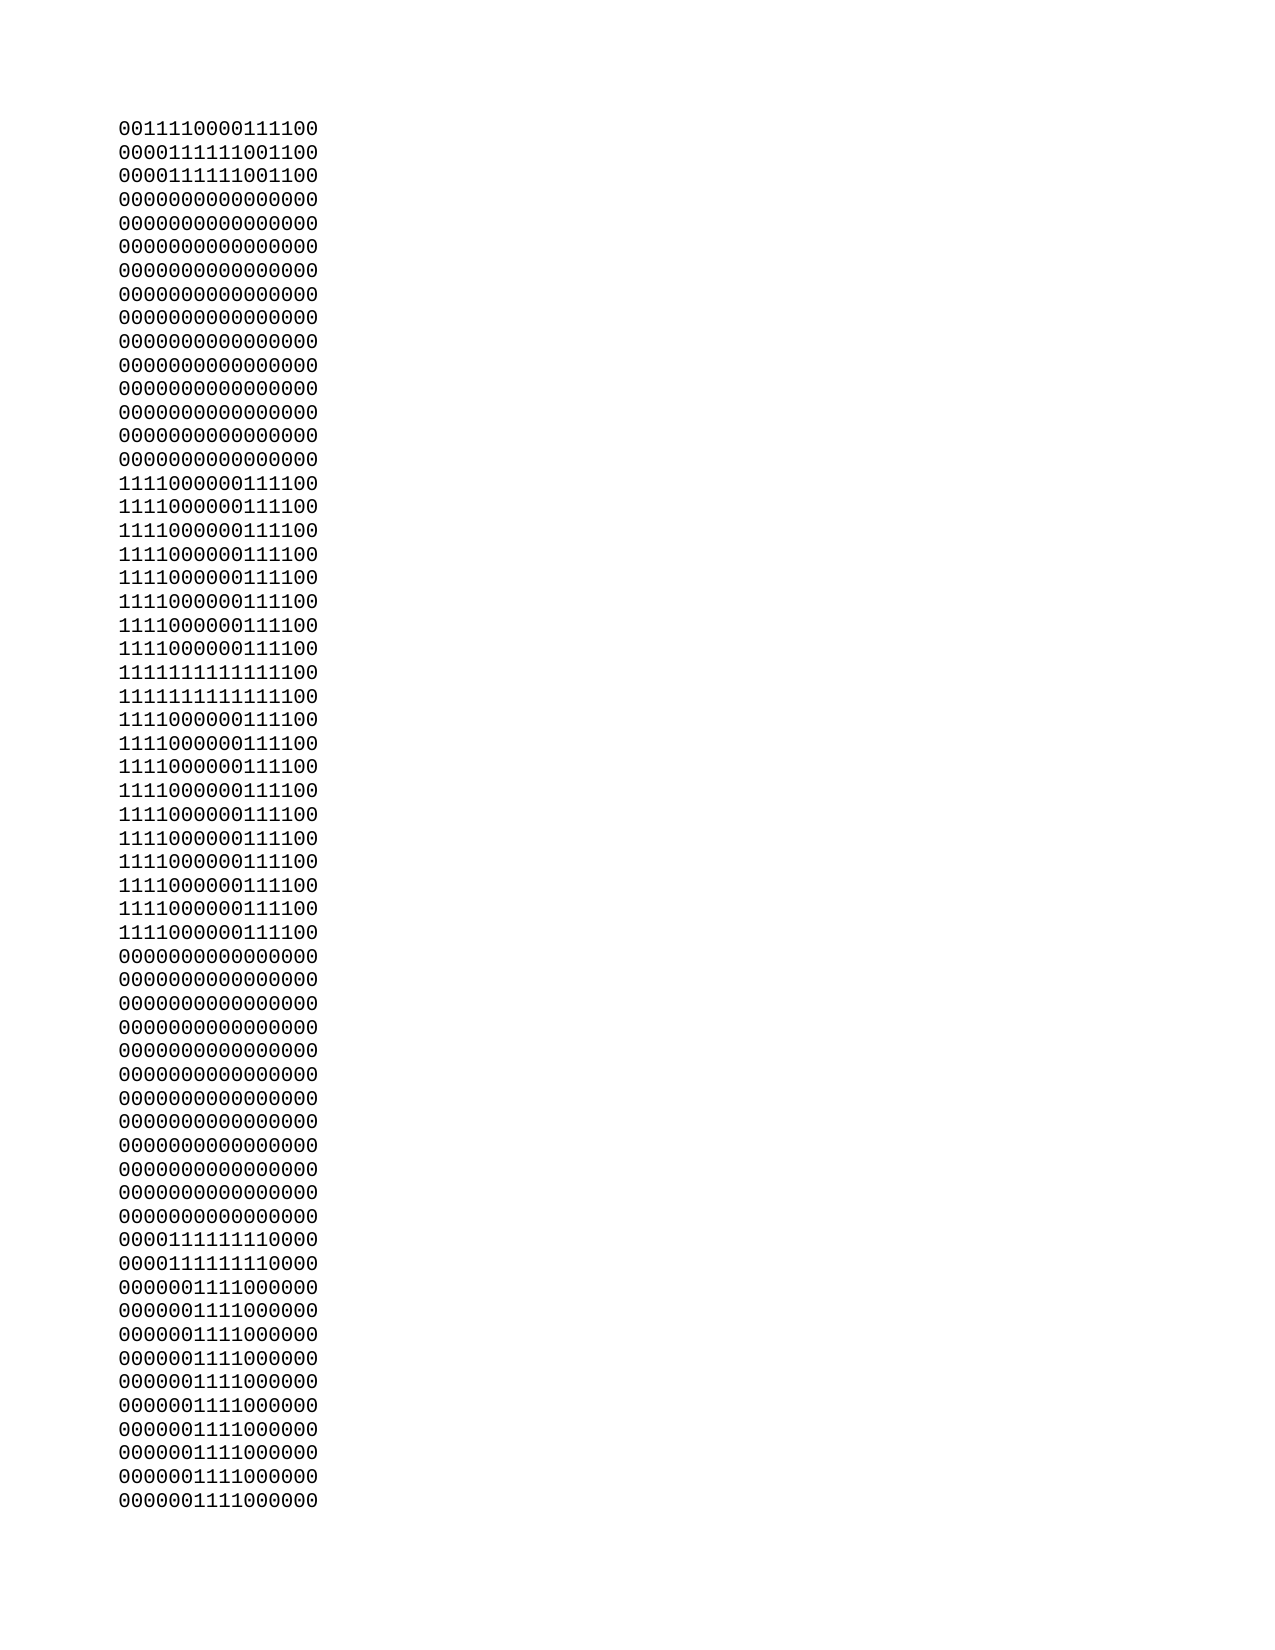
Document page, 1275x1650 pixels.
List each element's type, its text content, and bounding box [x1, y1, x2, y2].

text 0000000000000000 [118, 260, 1157, 284]
text 0000001111000000 [118, 1324, 1157, 1348]
text 0000000000000000 [118, 236, 1157, 260]
text 0000000000000000 [118, 1017, 1157, 1040]
text 0000000000000000 [118, 1111, 1157, 1135]
text 0000000000000000 [118, 1088, 1157, 1111]
text 0000111111110000 [118, 1229, 1157, 1253]
text 1111000000111100 [118, 638, 1157, 662]
text 1111111111111100 [118, 686, 1157, 709]
text 0000000000000000 [118, 449, 1157, 473]
text 1111000000111100 [118, 709, 1157, 733]
text 0000000000000000 [118, 1040, 1157, 1064]
text 0000001111000000 [118, 1348, 1157, 1371]
text 0000001111000000 [118, 1395, 1157, 1419]
text 1111000000111100 [118, 780, 1157, 804]
text 1111000000111100 [118, 544, 1157, 567]
text 0000000000000000 [118, 378, 1157, 402]
text 1111000000111100 [118, 827, 1157, 851]
text 1111000000111100 [118, 615, 1157, 638]
text 0011110000111100 [118, 118, 1157, 142]
text 0000000000000000 [118, 307, 1157, 331]
text 0000000000000000 [118, 1182, 1157, 1206]
text 1111000000111100 [118, 591, 1157, 615]
text 0000111111001100 [118, 165, 1157, 189]
text 0000001111000000 [118, 1300, 1157, 1324]
text 1111000000111100 [118, 875, 1157, 898]
text 0000000000000000 [118, 969, 1157, 993]
text 0000000000000000 [118, 1158, 1157, 1182]
text 0000000000000000 [118, 354, 1157, 378]
text 0000001111000000 [118, 1419, 1157, 1442]
text 0000000000000000 [118, 331, 1157, 354]
text 0000000000000000 [118, 946, 1157, 969]
text 1111000000111100 [118, 898, 1157, 922]
text 1111000000111100 [118, 473, 1157, 496]
text 0000000000000000 [118, 1135, 1157, 1158]
text 1111000000111100 [118, 496, 1157, 520]
text 0000001111000000 [118, 1489, 1157, 1513]
text 1111000000111100 [118, 804, 1157, 827]
text 0000001111000000 [118, 1466, 1157, 1489]
text 1111000000111100 [118, 733, 1157, 757]
text 0000000000000000 [118, 1206, 1157, 1229]
text 1111000000111100 [118, 851, 1157, 875]
text 0000001111000000 [118, 1371, 1157, 1395]
text 0000000000000000 [118, 189, 1157, 213]
text 1111000000111100 [118, 922, 1157, 946]
text 0000000000000000 [118, 284, 1157, 307]
text 1111000000111100 [118, 757, 1157, 780]
text 0000000000000000 [118, 213, 1157, 236]
text 0000001111000000 [118, 1442, 1157, 1466]
text 0000111111110000 [118, 1253, 1157, 1277]
text 0000000000000000 [118, 426, 1157, 449]
text 1111000000111100 [118, 567, 1157, 591]
text 0000111111001100 [118, 142, 1157, 165]
text 0000000000000000 [118, 402, 1157, 426]
text 0000000000000000 [118, 993, 1157, 1017]
text 0000001111000000 [118, 1277, 1157, 1300]
text 1111111111111100 [118, 662, 1157, 686]
text 1111000000111100 [118, 520, 1157, 544]
text 0000000000000000 [118, 1064, 1157, 1088]
